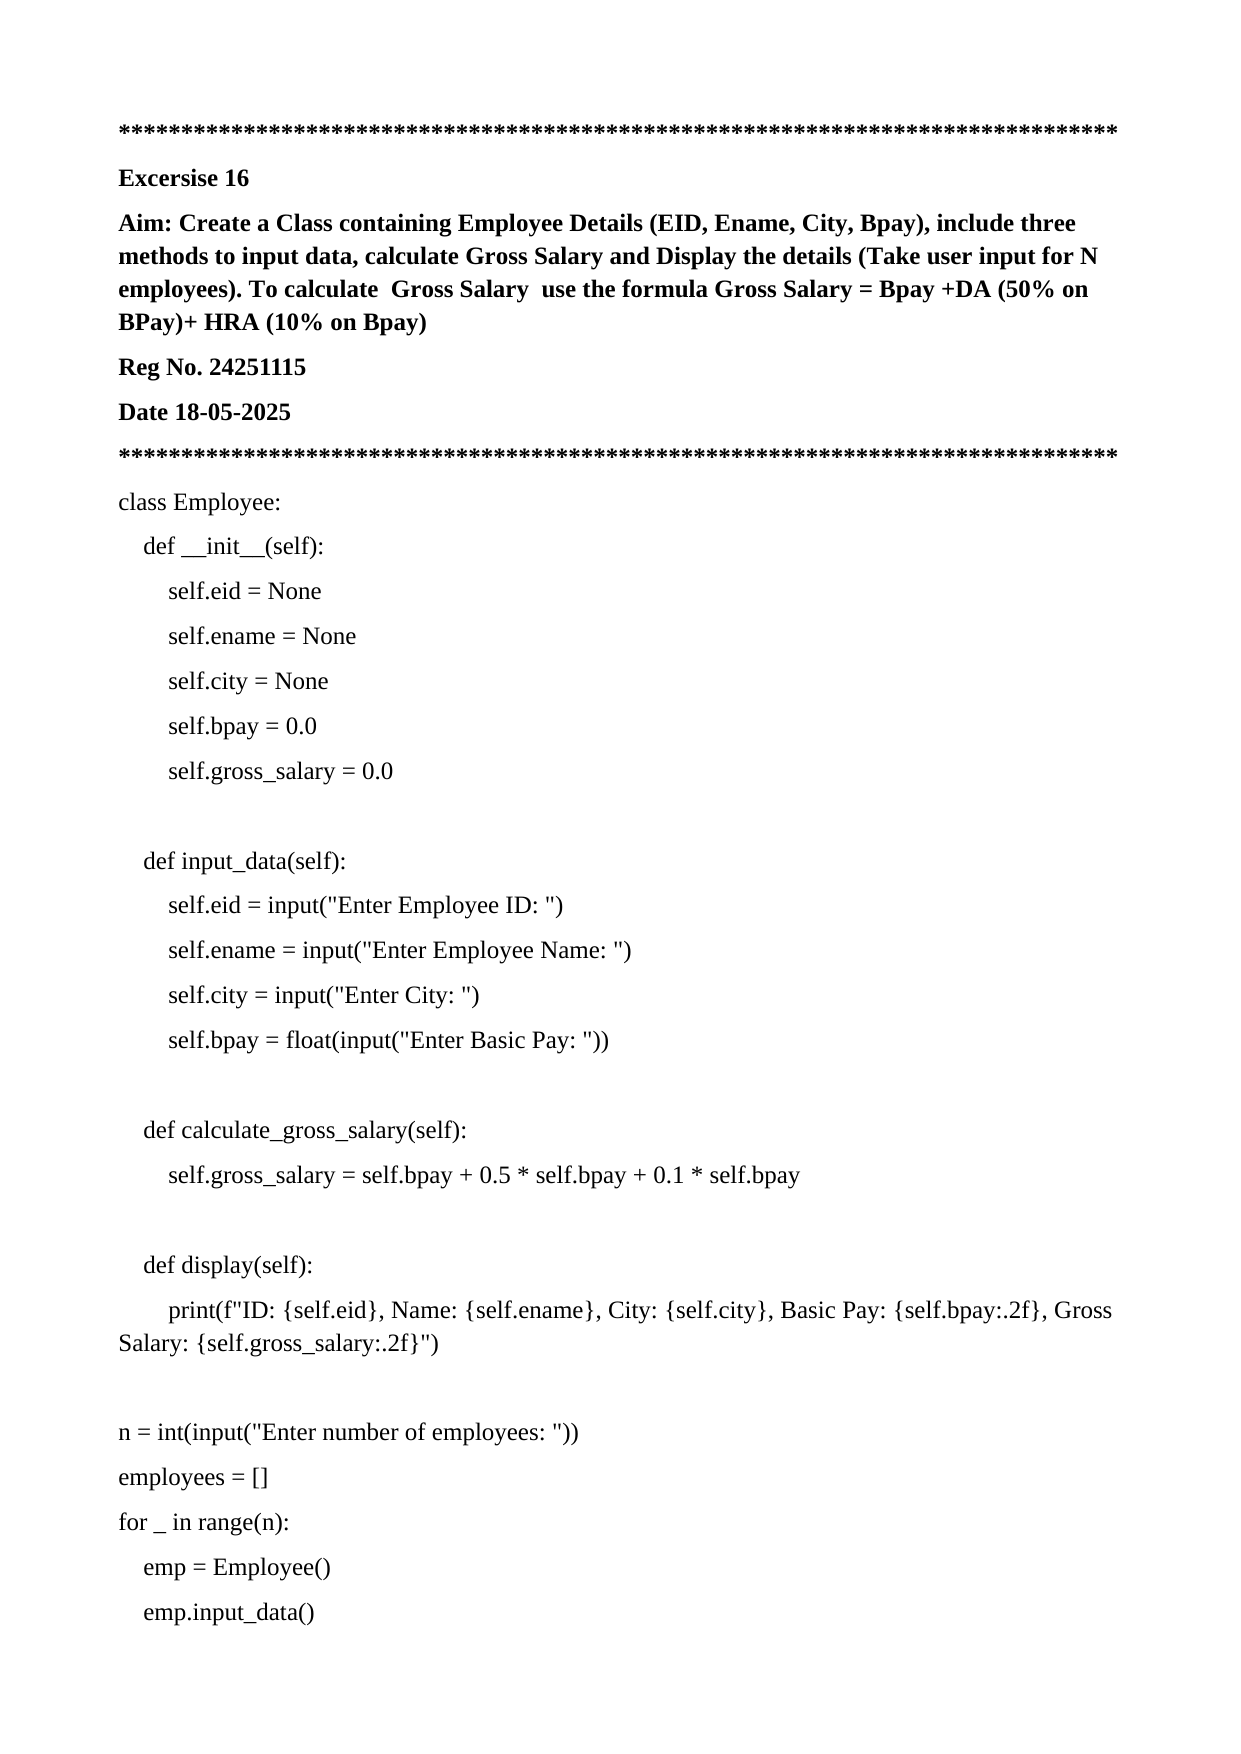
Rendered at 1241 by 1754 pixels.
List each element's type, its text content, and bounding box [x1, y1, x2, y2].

text self.ename = None [118, 621, 1122, 650]
text ******************************************************************************** [118, 442, 1122, 470]
text ******************************************************************************** [118, 118, 1122, 147]
text Reg No. 24251115 [118, 352, 1122, 381]
text self.ename = input("Enter Employee Name: ") [118, 936, 1122, 964]
text def display(self): [118, 1250, 1122, 1278]
text for _ in range(n): [118, 1507, 1122, 1536]
text self.eid = None [118, 576, 1122, 605]
text self.gross_salary = 0.0 [118, 756, 1122, 785]
text def calculate_gross_salary(self): [118, 1115, 1122, 1144]
text def __init__(self): [118, 531, 1122, 560]
text emp.input_data() [118, 1597, 1122, 1626]
text Date 18-05-2025 [118, 397, 1122, 426]
text print(f"ID: {self.eid}, Name: {self.ename}, City: {self.city}, Basic Pay: {self.bpay:.2f}, Gross Salary: {self.gross_salary:.2f}") [118, 1295, 1122, 1356]
text self.city = input("Enter City: ") [118, 980, 1122, 1009]
text employees = [] [118, 1462, 1122, 1491]
text n = int(input("Enter number of employees: ")) [118, 1417, 1122, 1446]
text class Employee: [118, 487, 1122, 515]
text self.bpay = 0.0 [118, 711, 1122, 740]
text self.gross_salary = self.bpay + 0.5 * self.bpay + 0.1 * self.bpay [118, 1160, 1122, 1189]
text self.bpay = float(input("Enter Basic Pay: ")) [118, 1025, 1122, 1054]
text emp = Employee() [118, 1552, 1122, 1581]
text self.eid = input("Enter Employee ID: ") [118, 891, 1122, 919]
text self.city = None [118, 666, 1122, 695]
text Aim: Create a Class containing Employee Details (EID, Ename, City, Bpay), include three methods to input data, calculate Gross Salary and Display the details (Take user input for N employees). To calculate Gross Salary use the formula Gross Salary = Bpay +DA (50% on BPay)+ HRA (10% on Bpay) [118, 208, 1122, 336]
text def input_data(self): [118, 846, 1122, 874]
text Excersise 16 [118, 163, 1122, 192]
